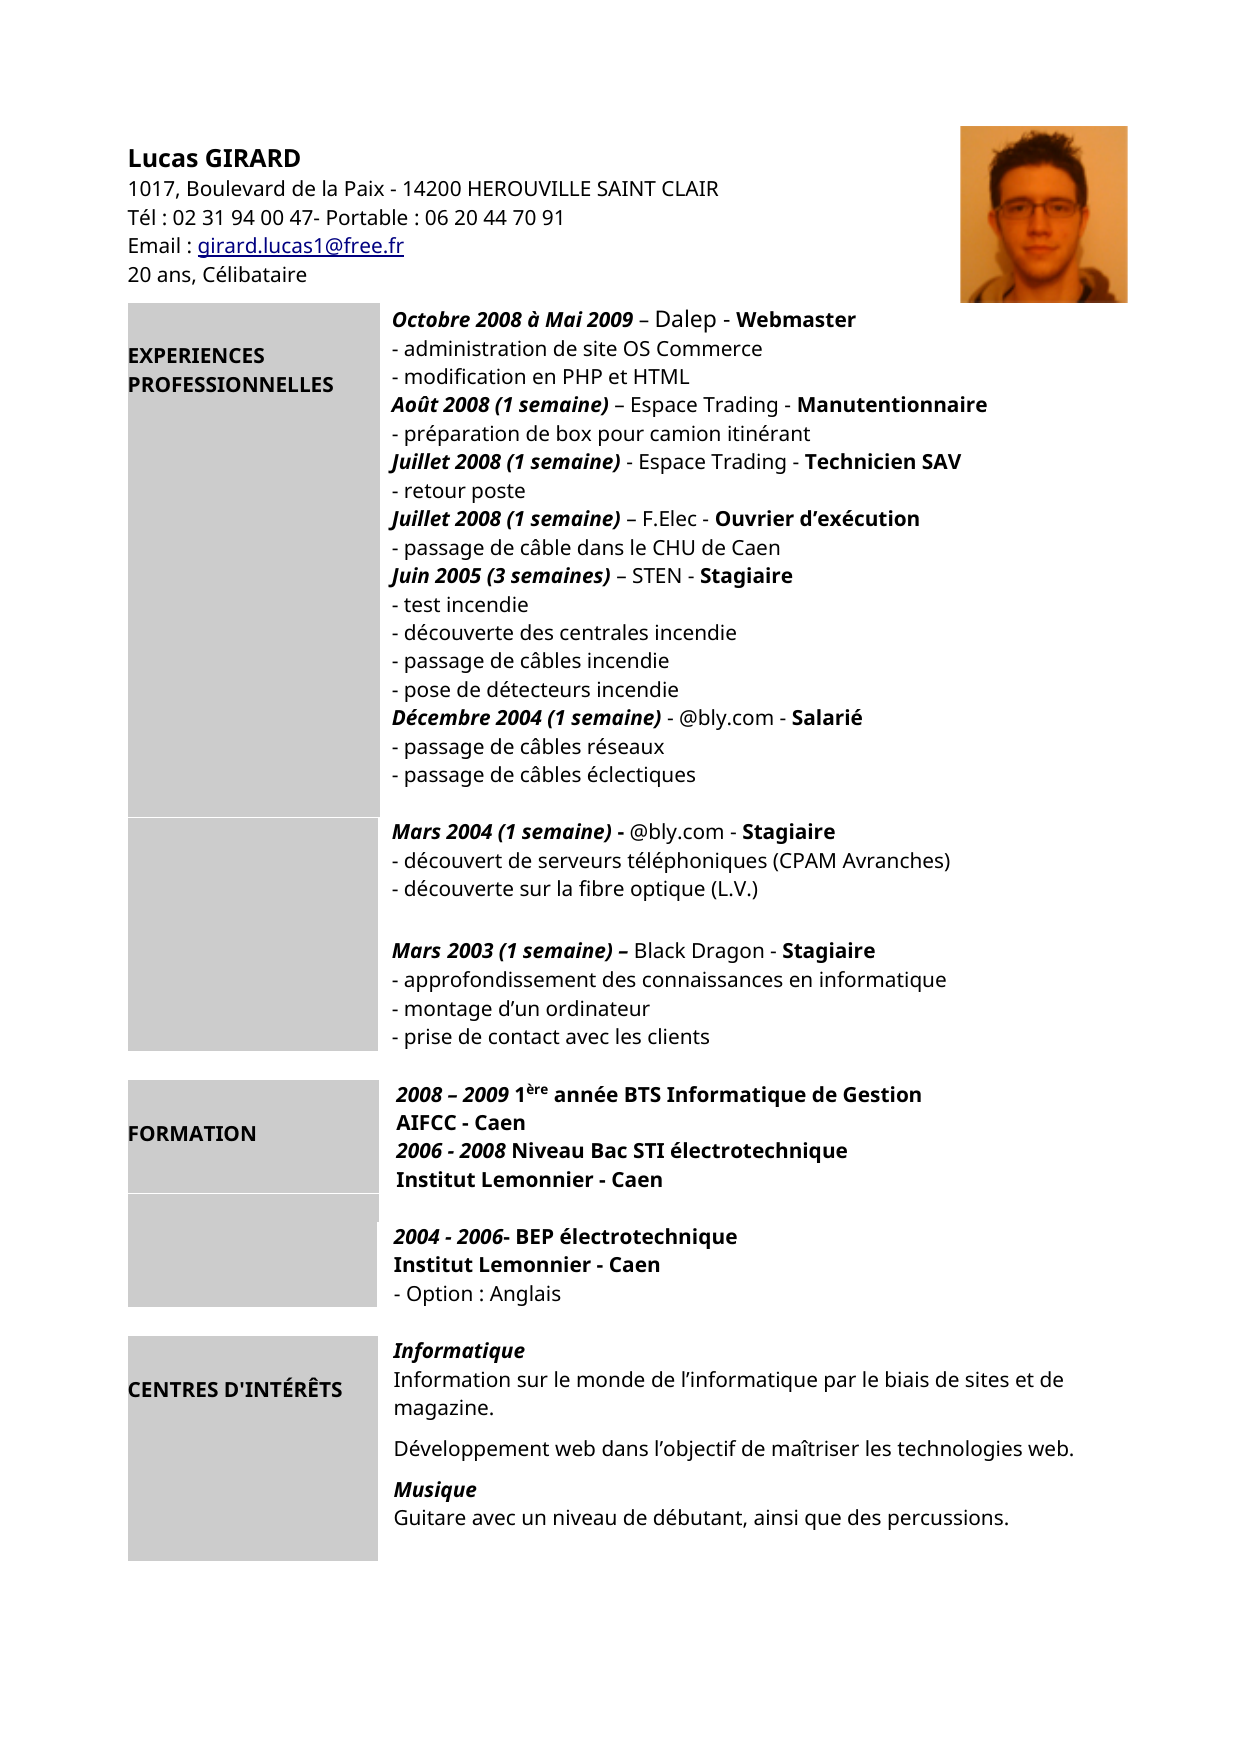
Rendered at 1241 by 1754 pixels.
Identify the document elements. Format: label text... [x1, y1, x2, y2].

table_cell [380, 1194, 396, 1222]
table_cell [128, 1532, 378, 1561]
table_cell [128, 903, 378, 932]
table_cell [128, 932, 378, 1051]
table_cell [392, 789, 1127, 817]
table_cell [380, 789, 392, 817]
table_cell [377, 1222, 394, 1307]
table_cell [379, 1532, 393, 1561]
table_cell [393, 1532, 1127, 1561]
table_header [380, 1080, 396, 1193]
table_header [120, 118, 1135, 1618]
table_cell [128, 1194, 379, 1222]
picture [960, 126, 1128, 303]
table_cell Mars 2004 (1 semaine) - @bly.com - Stagiaire - découvert de serveurs téléphoniques (CPAM Avranches) - découverte sur la fibre optique (L.V.) [392, 818, 1127, 903]
table_cell [396, 1194, 1127, 1222]
table_cell [128, 818, 378, 903]
table_header FORMATION [128, 1080, 379, 1193]
table_header Informatique Information sur le monde de l’informatique par le biais de sites et de magazine. Développement web dans l’objectif de maîtriser les technologies web. Musique Guitare avec un niveau de débutant, ainsi que des percussions. [393, 1336, 1127, 1532]
table_cell [128, 789, 380, 817]
table_cell [378, 903, 392, 932]
table_header Lucas GIRARD 1017, Boulevard de la Paix - 14200 HEROUVILLE SAINT CLAIR Tél : 02 31 94 00 47- Portable : 06 20 44 70 91 Email : girard.lucas1@free.fr 20 ans, Célibataire [128, 126, 793, 302]
table_cell Mars 2003 (1 semaine) – Black Dragon - Stagiaire - approfondissement des connaissances en informatique - montage d’un ordinateur - prise de contact avec les clients [392, 932, 1127, 1051]
table_header 2008 – 2009 1ère année BTS Informatique de Gestion AIFCC - Caen 2006 - 2008 Niveau Bac STI électrotechnique Institut Lemonnier - Caen [396, 1080, 1127, 1193]
table_cell Octobre 2008 à Mai 2009 – Dalep - Webmaster - administration de site OS Commerce - modification en PHP et HTML Août 2008 (1 semaine) – Espace Trading - Manutentionnaire - préparation de box pour camion itinérant Juillet 2008 (1 semaine) - Espace Trading - Technicien SAV - retour poste Juillet 2008 (1 semaine) – F.Elec - Ouvrier d’exécution - passage de câble dans le CHU de Caen Juin 2005 (3 semaines) – STEN - Stagiaire - test incendie - découverte des centrales incendie - passage de câbles incendie - pose de détecteurs incendie Décembre 2004 (1 semaine) - @bly.com - Salarié - passage de câbles réseaux - passage de câbles éclectiques [392, 303, 1127, 789]
table_cell [378, 818, 392, 903]
table_header CENTRES D'Intérêts [128, 1336, 378, 1532]
table_cell [128, 1222, 377, 1307]
table_cell EXPERIENCES PROFESSIONNELLES [128, 303, 380, 789]
table_header [379, 1336, 393, 1532]
table_cell [378, 932, 392, 1051]
table_cell 2004 - 2006- BEP électrotechnique Institut Lemonnier - Caen - Option : Anglais [394, 1222, 1127, 1307]
table_cell [392, 903, 1127, 932]
table_header [793, 126, 960, 302]
table_cell [380, 303, 392, 789]
